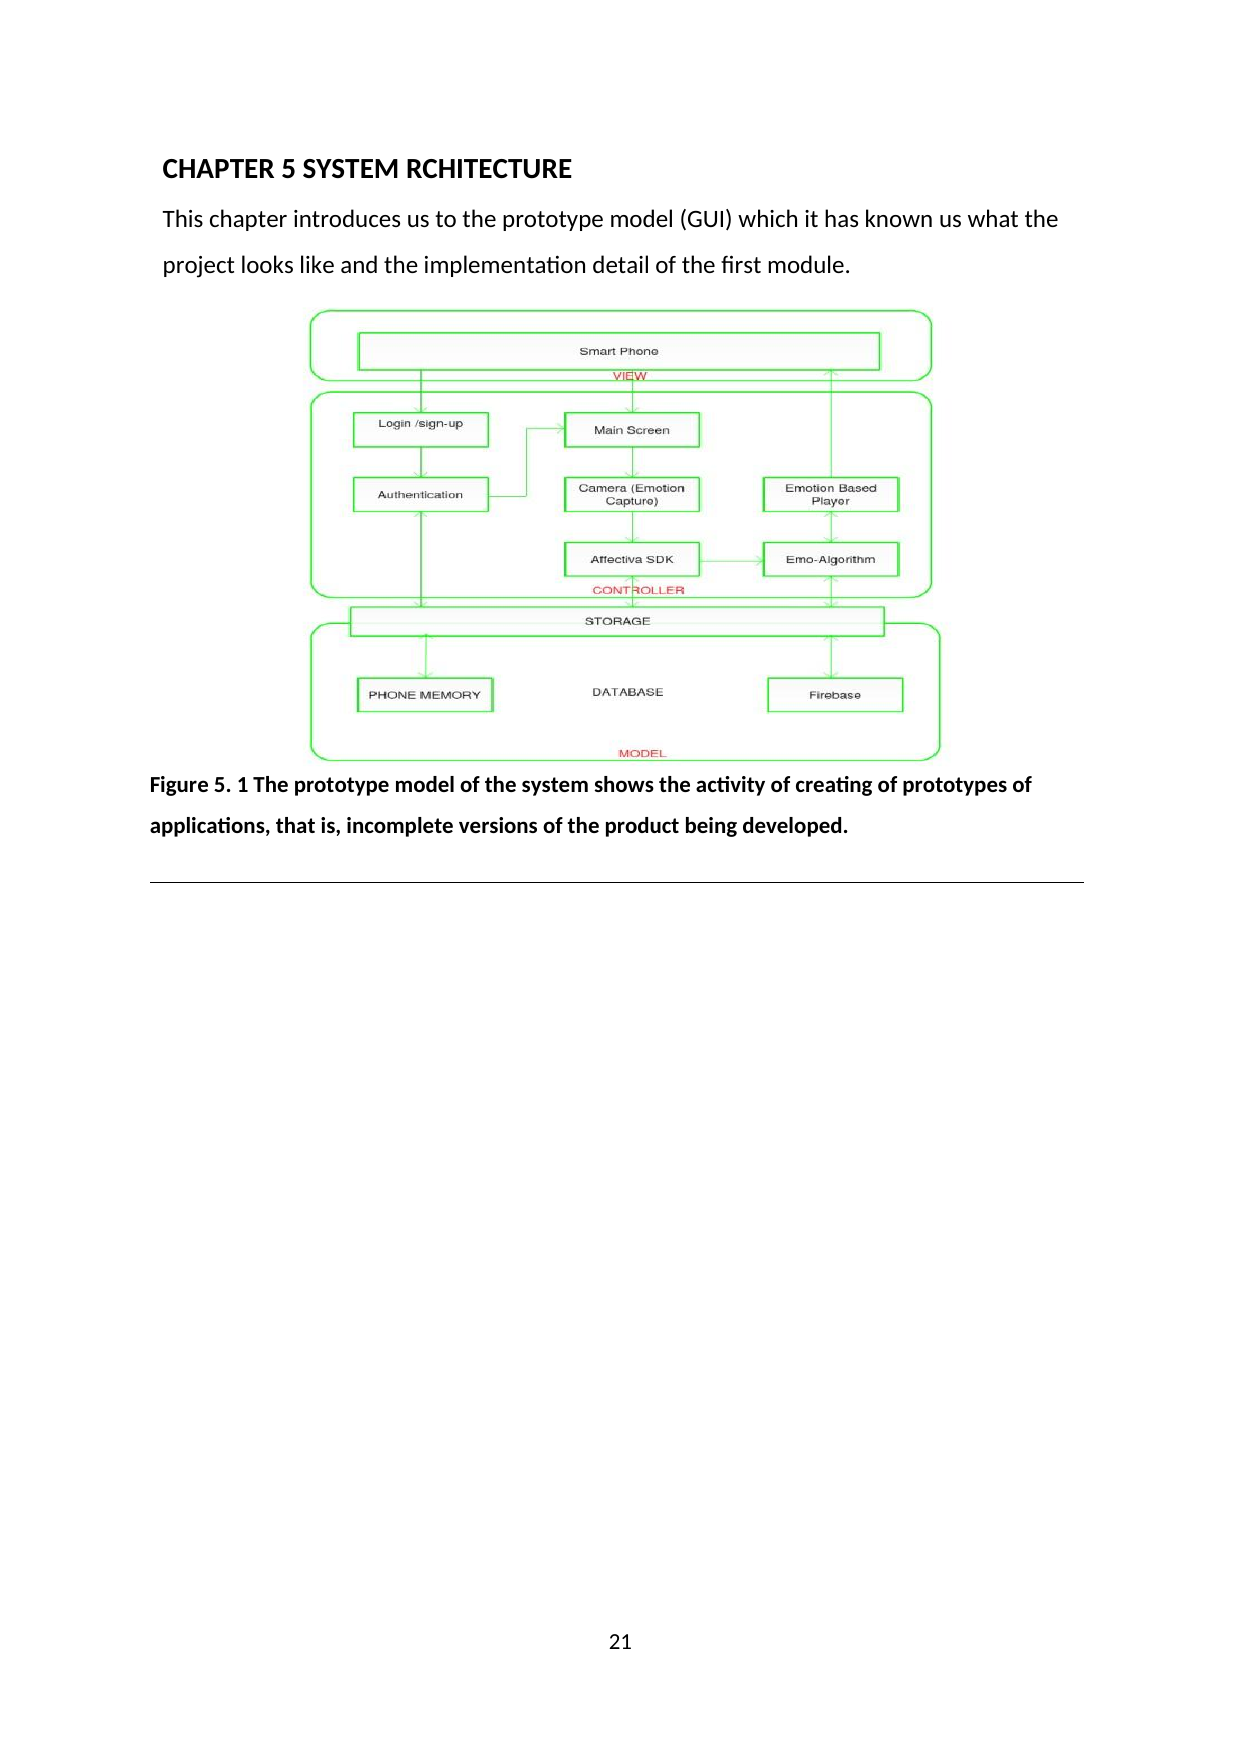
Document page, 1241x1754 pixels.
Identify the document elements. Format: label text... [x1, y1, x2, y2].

text Figure 5. 1 The prototype model of the system shows the activity of creating of prototypes of applications, that is, incomplete versions of the product being developed. [149, 770, 1084, 839]
picture [286, 295, 954, 770]
text This chapter introduces us to the prototype model (GUI) which it has known us what the project looks like and the implementation detail of the first module. [162, 203, 1084, 280]
subtitle CHAPTER 5 SYSTEM RCHITECTURE [162, 150, 1078, 186]
